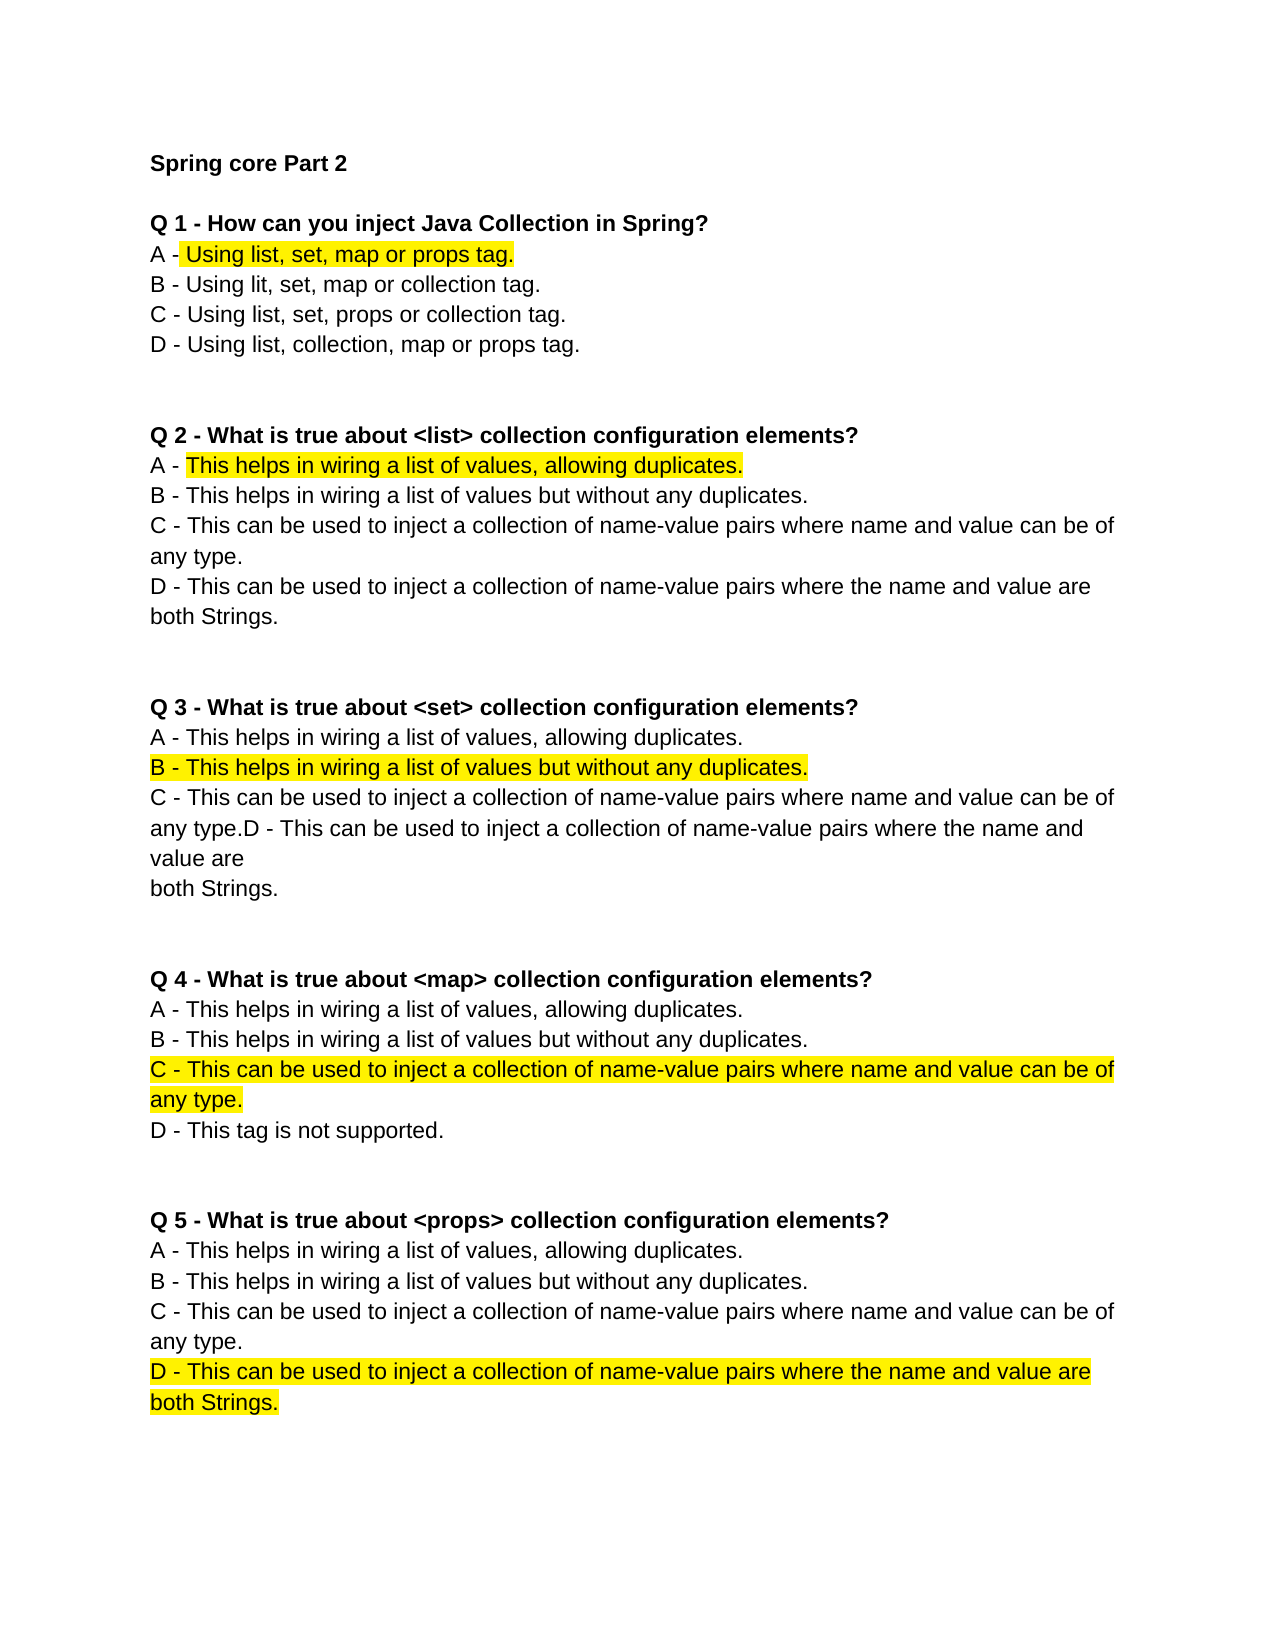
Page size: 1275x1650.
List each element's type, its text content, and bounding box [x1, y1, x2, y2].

text A - This helps in wiring a list of values, allowing duplicates. [150, 724, 1125, 750]
text C - This can be used to inject a collection of name-value pairs where name and value can be of [150, 512, 1125, 539]
text A - This helps in wiring a list of values, allowing duplicates. [150, 996, 1125, 1022]
text B - This helps in wiring a list of values but without any duplicates. [150, 482, 1125, 509]
text Q 3 - What is true about <set> collection configuration elements? [150, 694, 1125, 720]
text both Strings. [150, 603, 1125, 629]
text Q 2 - What is true about <list> collection configuration elements? [150, 422, 1125, 448]
text C - This can be used to inject a collection of name-value pairs where name and value can be of [150, 784, 1125, 811]
text both Strings. [150, 875, 1125, 901]
text any type. [150, 1328, 1125, 1354]
text Q 1 - How can you inject Java Collection in Spring? [150, 210, 1125, 237]
text Spring core Part 2 [150, 150, 1125, 176]
text C - This can be used to inject a collection of name-value pairs where name and value can be of [150, 1298, 1125, 1324]
text any type. [150, 543, 1125, 569]
text B - This helps in wiring a list of values but without any duplicates. [150, 754, 1125, 781]
text B - This helps in wiring a list of values but without any duplicates. [150, 1026, 1125, 1052]
text D - This tag is not supported. [150, 1117, 1125, 1143]
text A - This helps in wiring a list of values, allowing duplicates. [150, 452, 1125, 478]
text A - This helps in wiring a list of values, allowing duplicates. [150, 1237, 1125, 1264]
text D - This can be used to inject a collection of name-value pairs where the name and value are [150, 1358, 1125, 1385]
text Q 4 - What is true about <map> collection configuration elements? [150, 966, 1125, 992]
text B - Using lit, set, map or collection tag. [150, 271, 1125, 297]
text C - This can be used to inject a collection of name-value pairs where name and value can be of [150, 1056, 1125, 1083]
text A - Using list, set, map or props tag. [150, 241, 1125, 267]
text any type. [150, 1086, 1125, 1113]
text D - This can be used to inject a collection of name-value pairs where the name and value are [150, 573, 1125, 599]
text D - Using list, collection, map or props tag. [150, 331, 1125, 358]
text C - Using list, set, props or collection tag. [150, 301, 1125, 327]
text both Strings. [150, 1388, 1125, 1415]
text any type.D - This can be used to inject a collection of name-value pairs where the name and value are [150, 814, 1125, 871]
text B - This helps in wiring a list of values but without any duplicates. [150, 1268, 1125, 1294]
text Q 5 - What is true about <props> collection configuration elements? [150, 1207, 1125, 1234]
